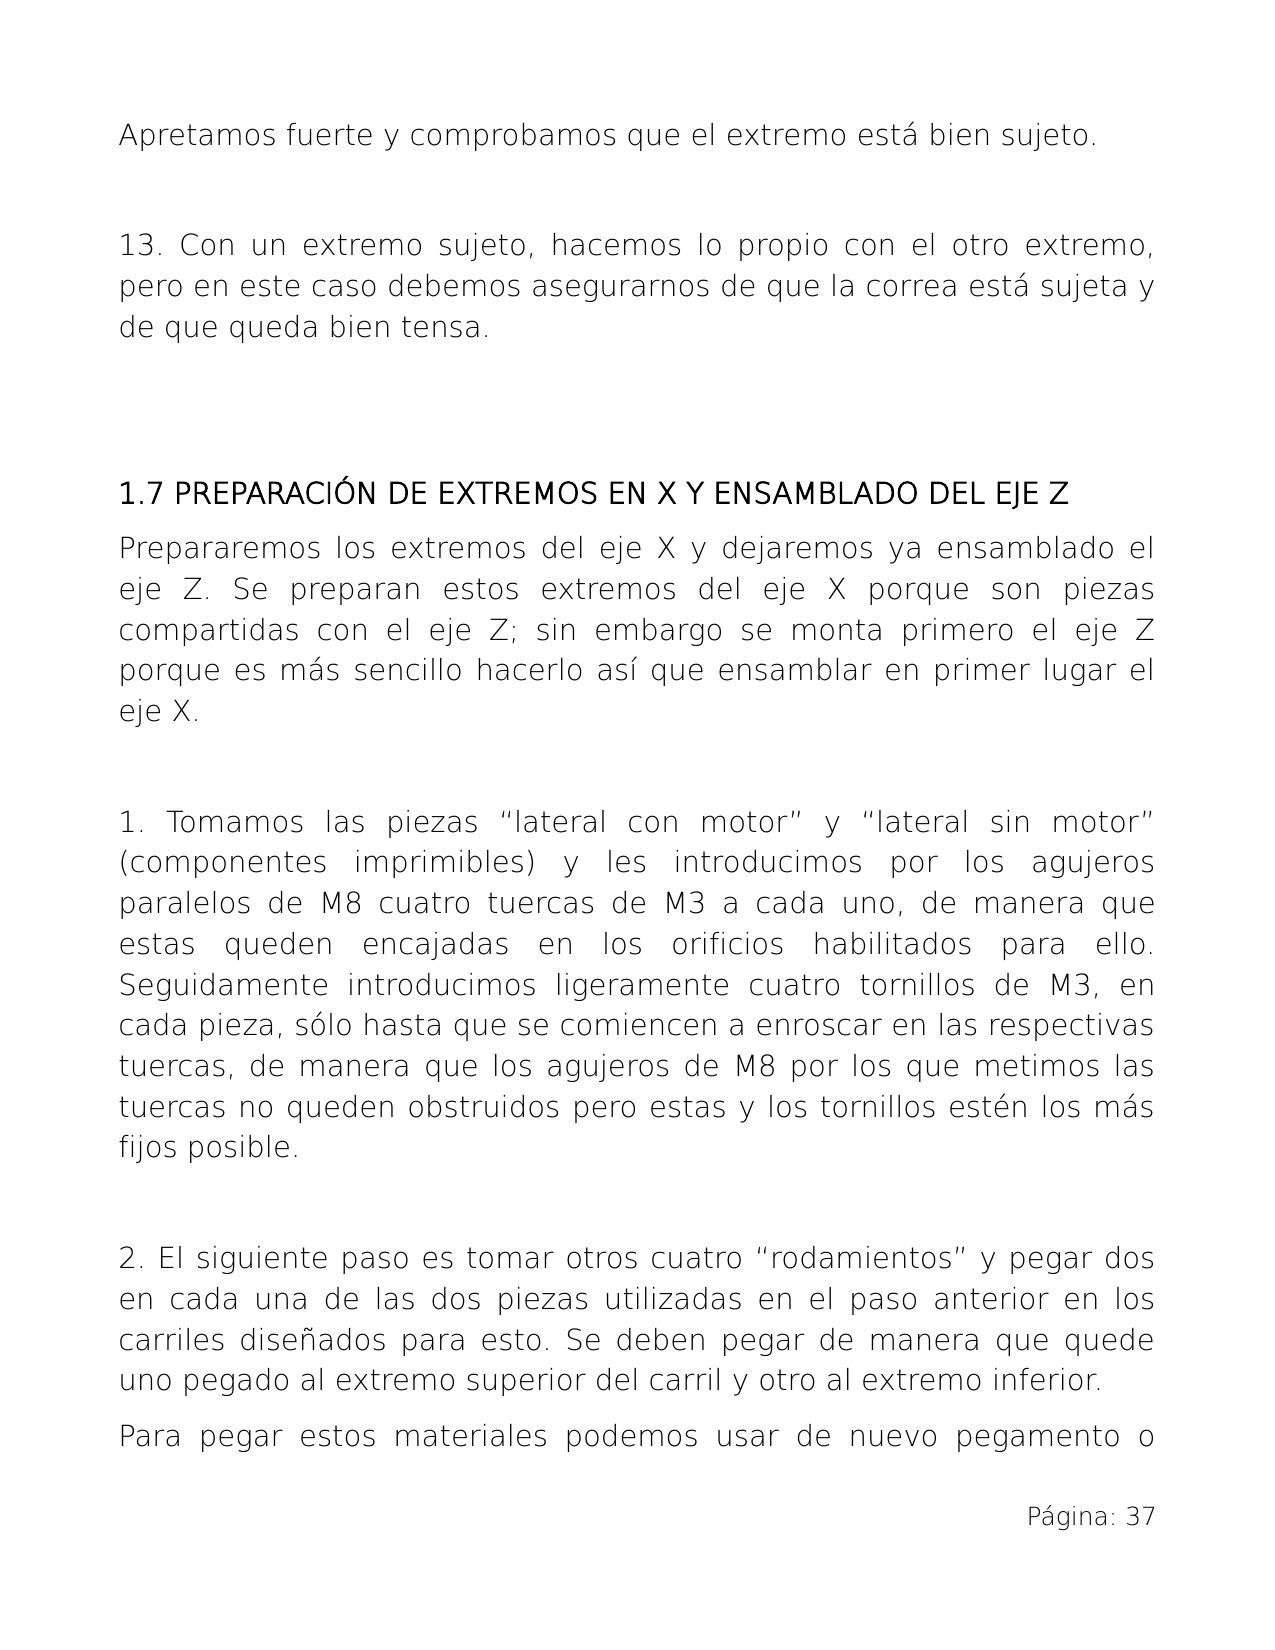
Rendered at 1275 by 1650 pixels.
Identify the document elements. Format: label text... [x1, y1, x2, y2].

text 1.7 PREPARACIÓN DE EXTREMOS EN X Y ENSAMBLADO DEL EJE Z [118, 476, 1157, 510]
text Prepararemos los extremos del eje X y dejaremos ya ensamblado el eje Z. Se preparan estos extremos del eje X porque son piezas compartidas con el eje Z; sin embargo se monta primero el eje Z porque es más sencillo hacerlo así que ensamblar en primer lugar el eje X. [118, 531, 1157, 728]
text Apretamos fuerte y comprobamos que el extremo está bien sujeto. [118, 118, 1157, 152]
text 1. Tomamos las piezas “lateral con motor” y “lateral sin motor” (componentes imprimibles) y les introducimos por los agujeros paralelos de M8 cuatro tuercas de M3 a cada uno, de manera que estas queden encajadas en los orificios habilitados para ello. Seguidamente introducimos ligeramente cuatro tornillos de M3, en cada pieza, sólo hasta que se comiencen a enroscar en las respectivas tuercas, de manera que los agujeros de M8 por los que metimos las tuercas no queden obstruidos pero estas y los tornillos estén los más fijos posible. [118, 805, 1157, 1165]
text 13. Con un extremo sujeto, hacemos lo propio con el otro extremo, pero en este caso debemos asegurarnos de que la correa está sujeta y de que queda bien tensa. [118, 229, 1157, 344]
text 2. El siguiente paso es tomar otros cuatro “rodamientos” y pegar dos en cada una de las dos piezas utilizadas en el paso anterior en los carriles diseñados para esto. Se deben pegar de manera que quede uno pegado al extremo superior del carril y otro al extremo inferior. [118, 1241, 1157, 1398]
text Para pegar estos materiales podemos usar de nuevo pegamento o [118, 1419, 1157, 1453]
